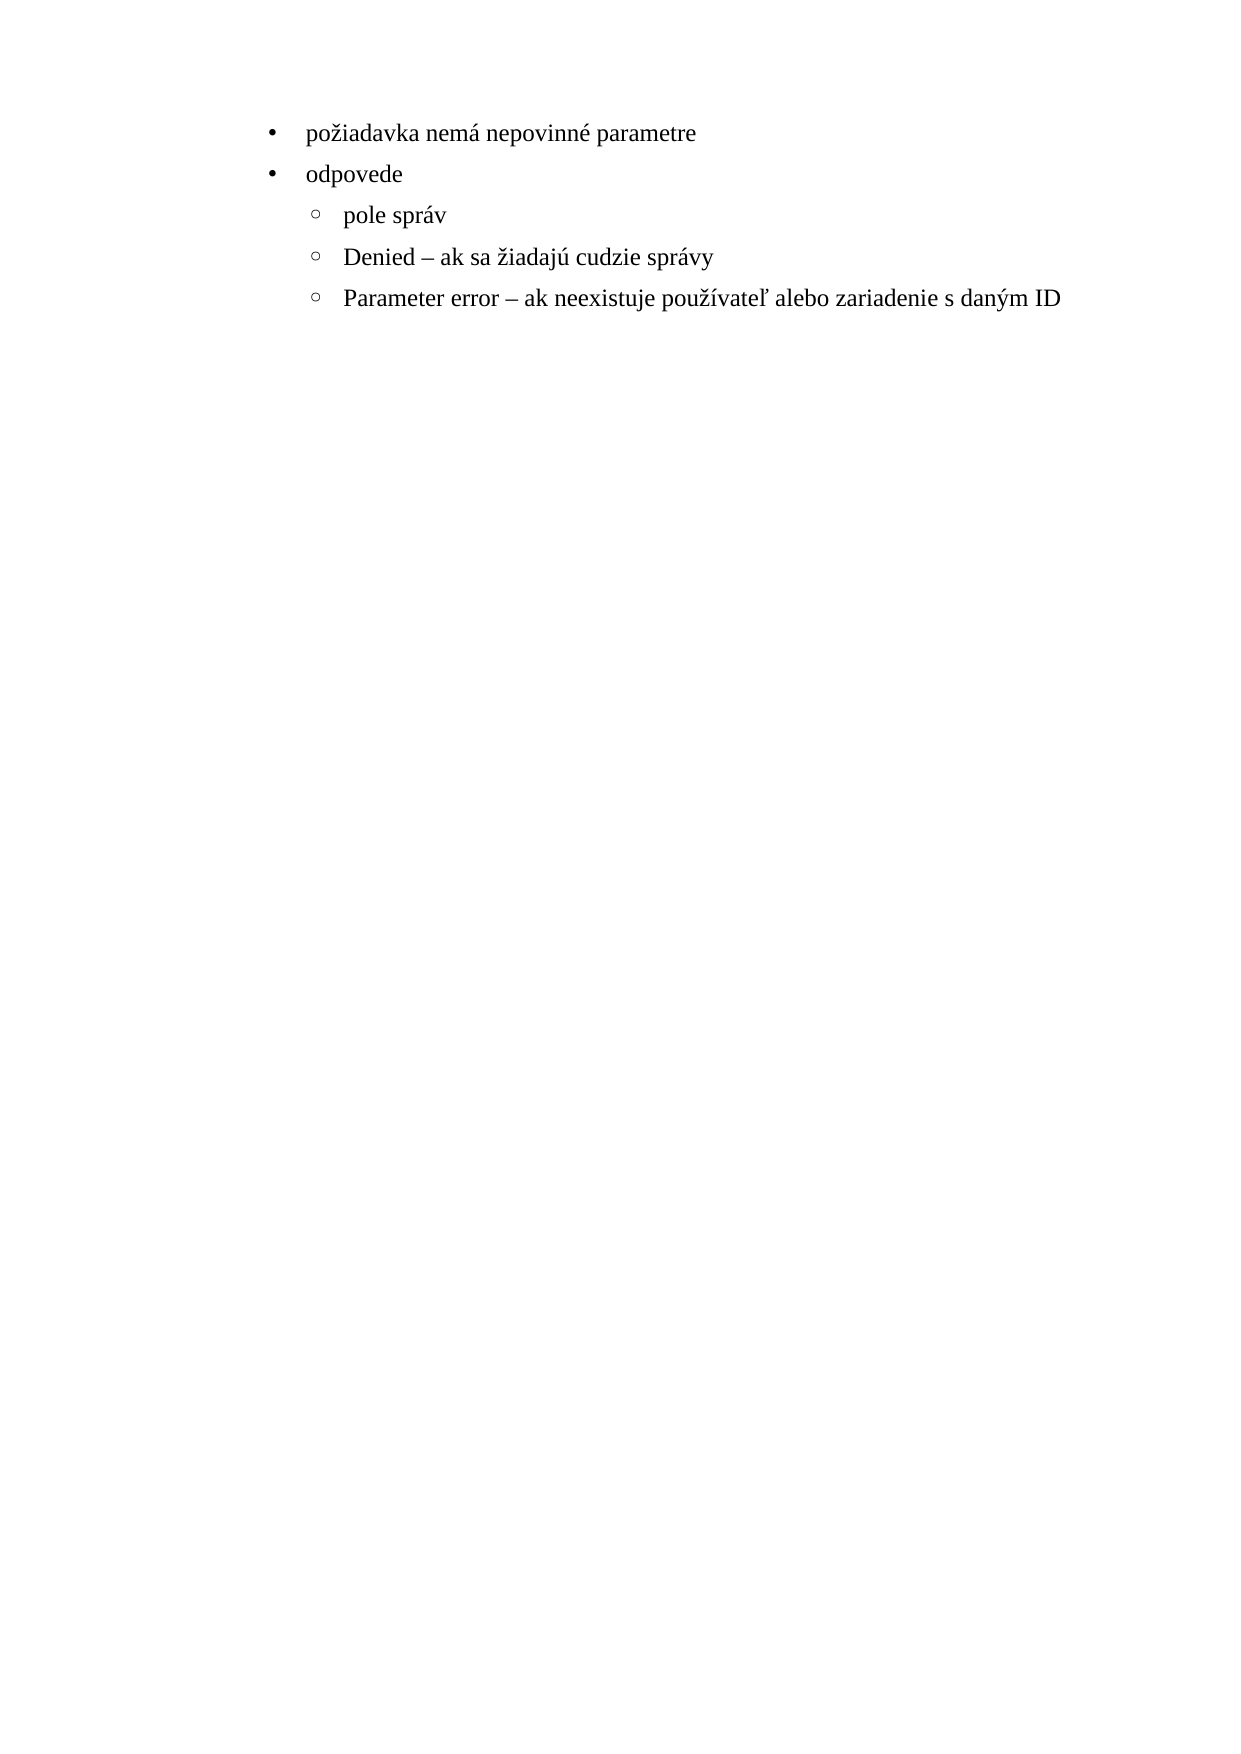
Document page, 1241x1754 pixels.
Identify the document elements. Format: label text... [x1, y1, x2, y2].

list pole správ [306, 201, 1122, 229]
list Parameter error – ak neexistuje používateľ alebo zariadenie s daným ID [306, 283, 1122, 341]
list odpovede [268, 159, 1122, 188]
list Denied – ak sa žiadajú cudzie správy [306, 242, 1122, 271]
list požiadavka nemá nepovinné parametre [268, 118, 1122, 147]
